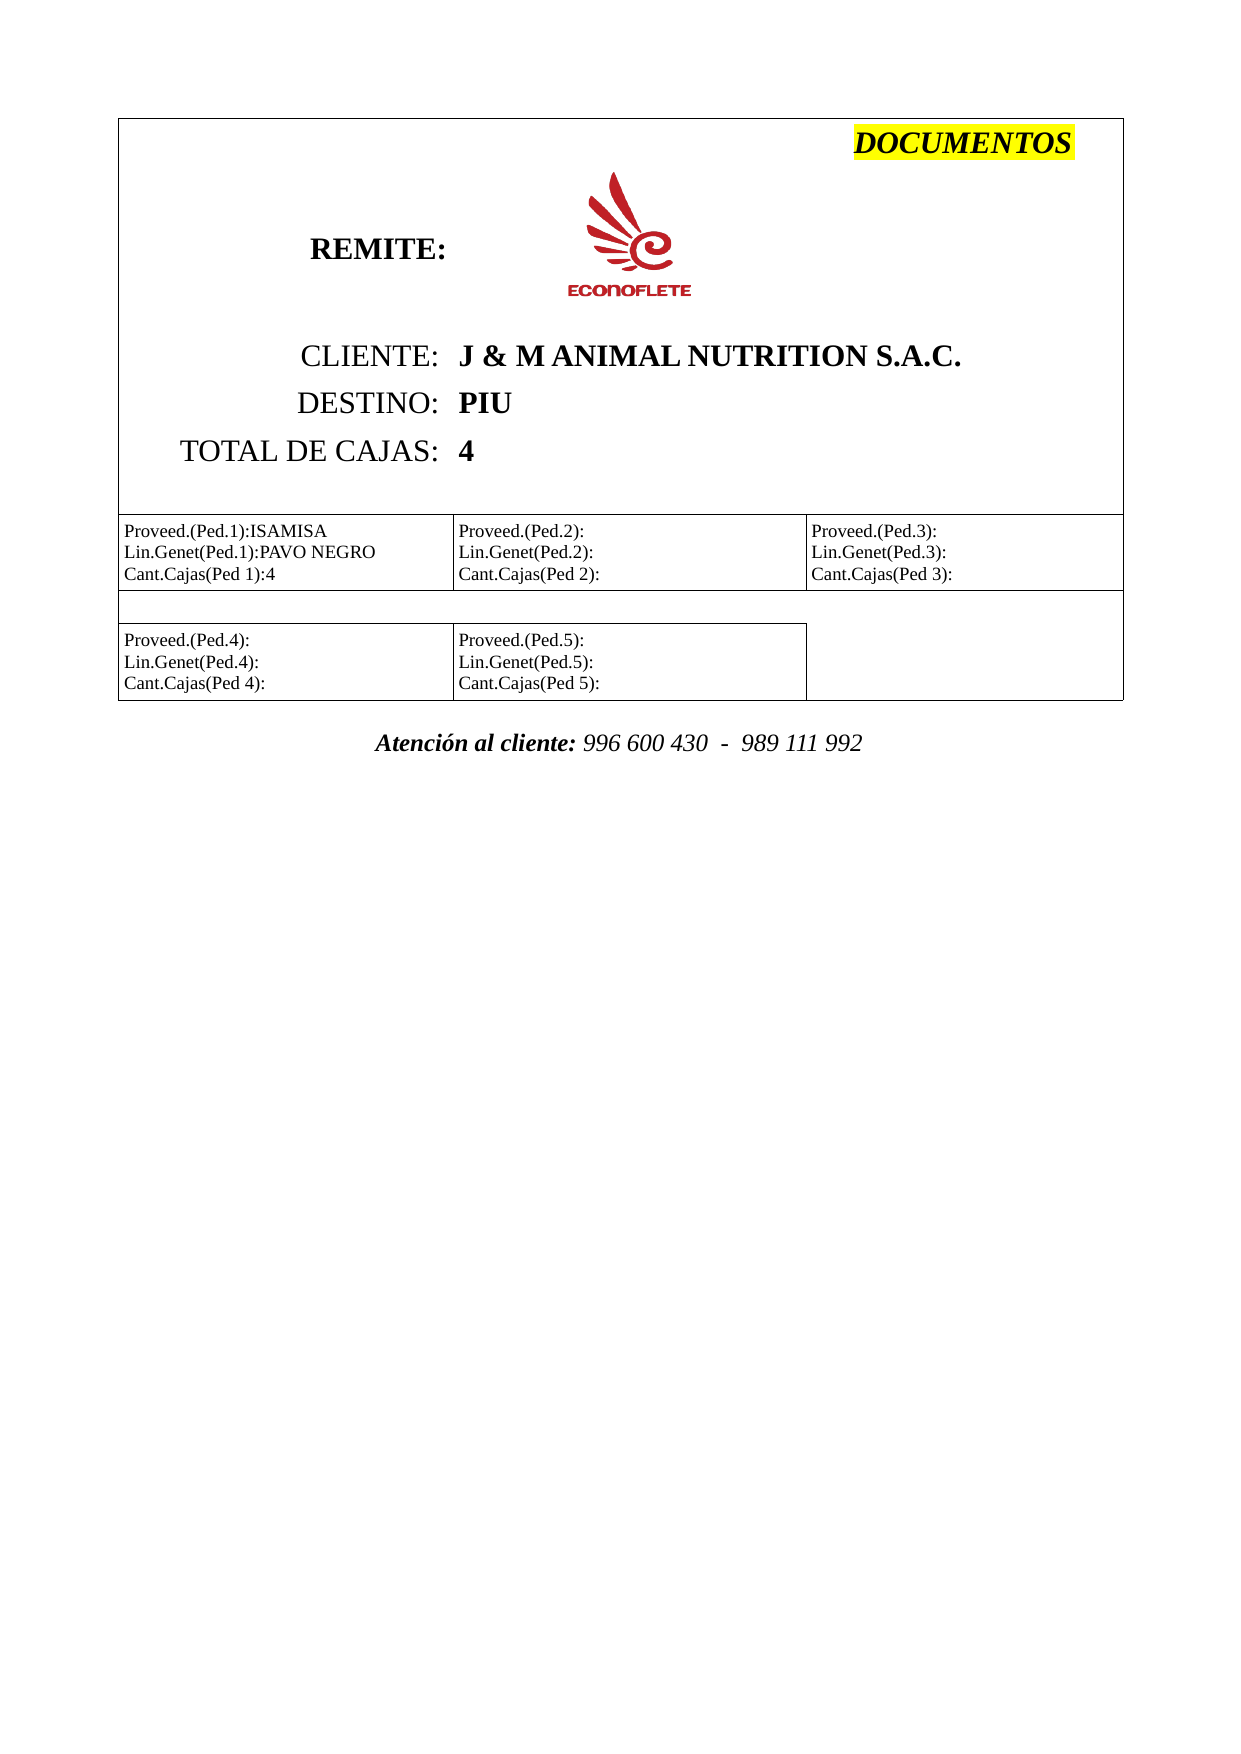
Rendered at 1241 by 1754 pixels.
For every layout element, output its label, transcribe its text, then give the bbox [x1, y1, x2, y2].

table_cell [806, 166, 1123, 332]
table_cell Proveed.(Ped.5): Lin.Genet(Ped.5): Cant.Cajas(Ped 5): [454, 624, 806, 699]
table_cell [453, 474, 806, 514]
table_header DOCUMENTOS [806, 119, 1123, 166]
table_cell 4 [453, 426, 1123, 474]
table_cell [453, 166, 806, 332]
table_cell REMITE: [119, 166, 453, 332]
table_header [119, 119, 453, 166]
table_cell Proveed.(Ped.3): Lin.Genet(Ped.3): Cant.Cajas(Ped 3): [807, 515, 1123, 590]
picture [552, 171, 707, 297]
table_cell [807, 623, 1123, 699]
table_cell J & M ANIMAL NUTRITION S.A.C. [453, 332, 1123, 379]
table_cell PIU [453, 379, 806, 426]
table_cell DESTINO: [119, 379, 453, 426]
table_cell TOTAL DE CAJAS: [119, 426, 453, 474]
table_header [453, 119, 806, 166]
table_cell Proveed.(Ped.2): Lin.Genet(Ped.2): Cant.Cajas(Ped 2): [454, 515, 806, 590]
table_cell [119, 591, 453, 623]
table_cell CLIENTE: [119, 332, 453, 379]
table_cell [806, 379, 1123, 426]
table_cell Proveed.(Ped.1):ISAMISA Lin.Genet(Ped.1):PAVO NEGRO Cant.Cajas(Ped 1):4 [119, 515, 453, 590]
table_cell [806, 474, 1123, 514]
table_cell [806, 591, 1123, 623]
table_cell [119, 474, 453, 514]
text Atención al cliente: 996 600 430 - 989 111 992 [118, 728, 1122, 757]
table_cell [453, 591, 806, 623]
table_cell Proveed.(Ped.4): Lin.Genet(Ped.4): Cant.Cajas(Ped 4): [119, 624, 453, 699]
